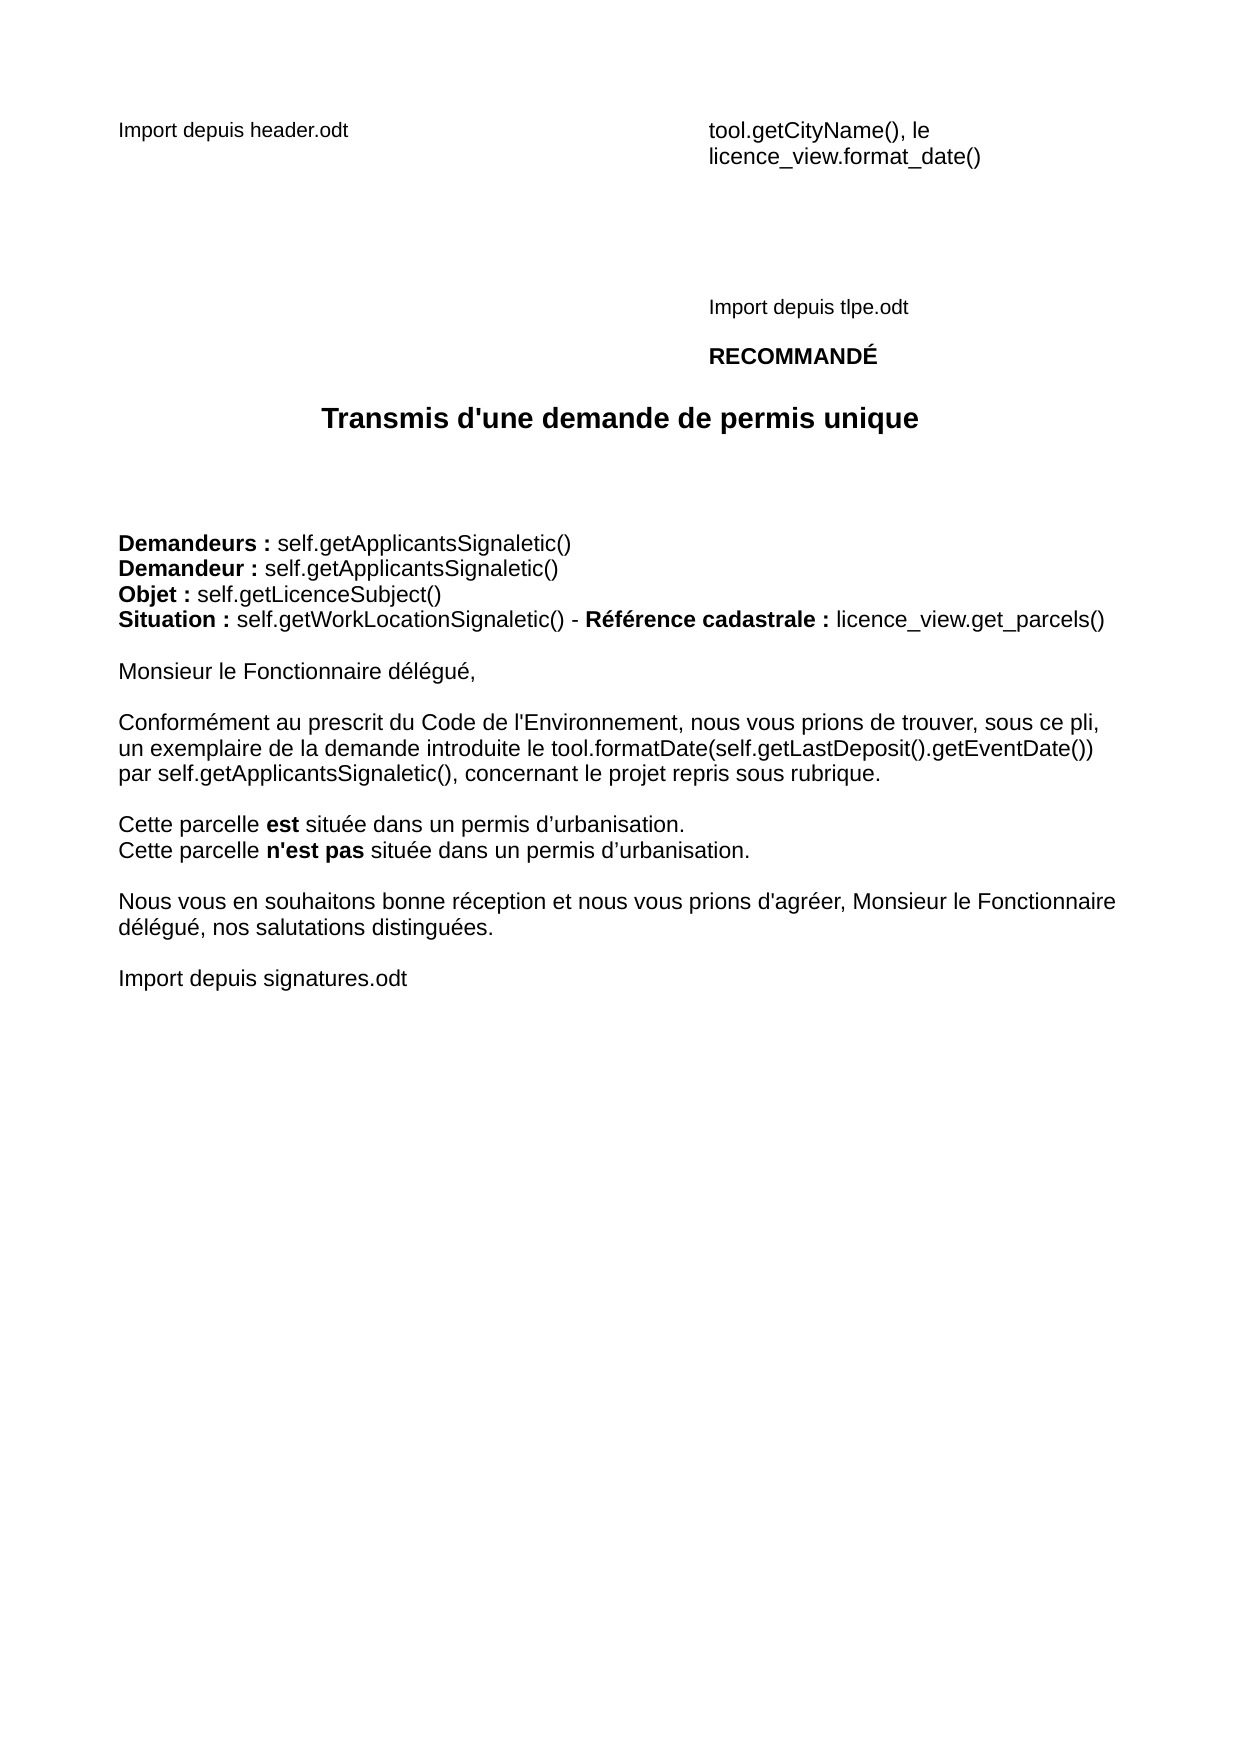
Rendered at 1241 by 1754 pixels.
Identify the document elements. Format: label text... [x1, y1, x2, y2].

text Nous vous en souhaitons bonne réception et nous vous prions d'agréer, Monsieur le Fonctionnaire délégué, nos salutations distinguées. [118, 889, 1122, 940]
title Transmis d'une demande de permis unique [118, 402, 1122, 435]
text Conformément au prescrit du Code de l'Environnement, nous vous prions de trouver, sous ce pli, un exemplaire de la demande introduite le tool.formatDate(self.getLastDeposit().getEventDate()) par self.getApplicantsSignaletic(), concernant le projet repris sous rubrique. [118, 710, 1122, 787]
text Monsieur le Fonctionnaire délégué, [118, 658, 1122, 684]
table_header Import depuis header.odt [118, 118, 708, 370]
text Cette parcelle n'est pas située dans un permis d’urbanisation. [118, 838, 1122, 863]
text Cette parcelle est située dans un permis d’urbanisation. [118, 812, 1122, 838]
text Situation : self.getWorkLocationSignaletic() - Référence cadastrale : licence_view.get_parcels() [118, 607, 1122, 633]
text Objet : self.getLicenceSubject() [118, 582, 1122, 607]
table_header tool.getCityName(), le licence_view.format_date() Import depuis tlpe.odt RECOMMANDÉ [709, 118, 1123, 370]
text Import depuis signatures.odt [118, 966, 1122, 992]
text Demandeurs : self.getApplicantsSignaletic() [118, 530, 1122, 556]
text Demandeur : self.getApplicantsSignaletic() [118, 556, 1122, 582]
